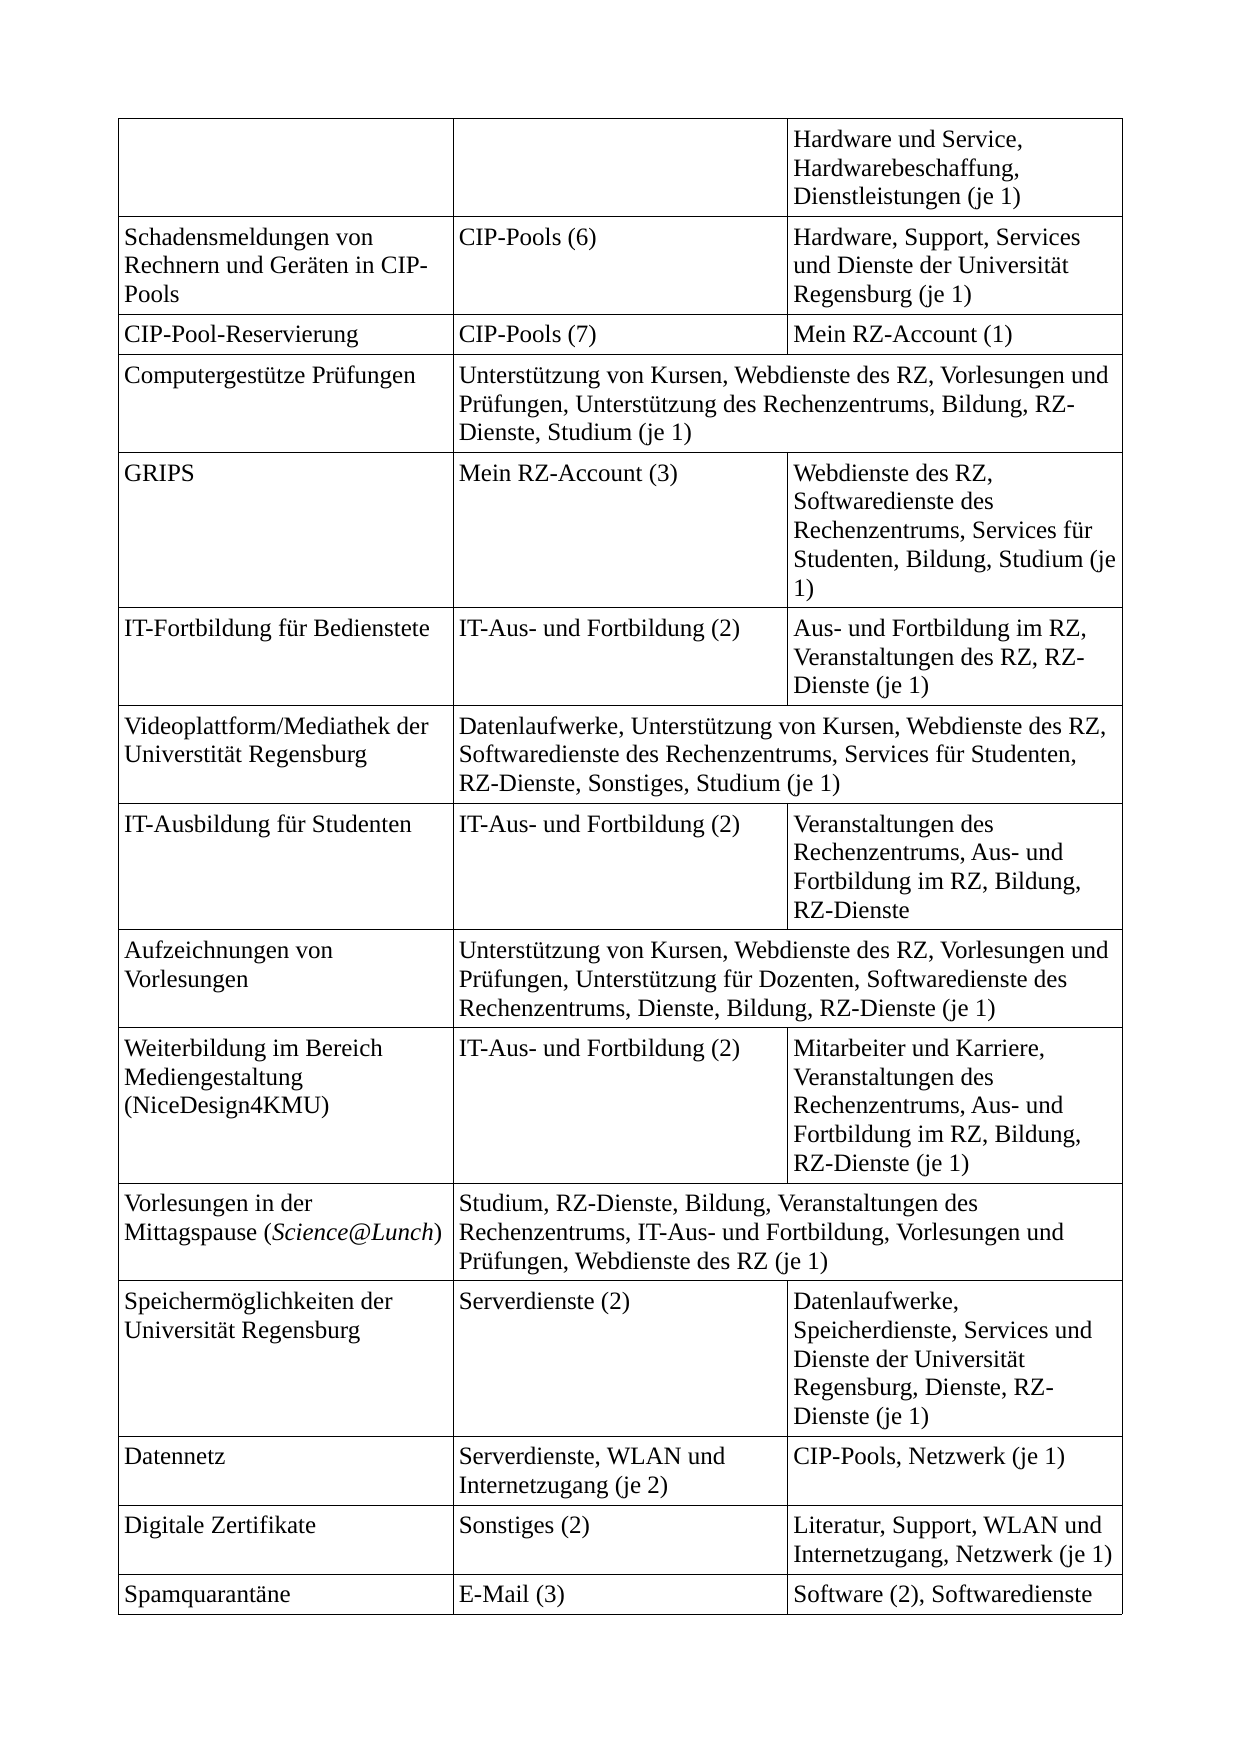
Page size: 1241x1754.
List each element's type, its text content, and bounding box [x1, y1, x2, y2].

table_cell Sonstiges (2) [454, 1506, 787, 1574]
table_cell [454, 119, 787, 216]
table_cell Serverdienste, WLAN und Internetzugang (je 2) [454, 1437, 787, 1505]
table_cell CIP-Pools, Netzwerk (je 1) [788, 1437, 1122, 1505]
table_cell GRIPS [119, 453, 453, 607]
table_cell Hardware und Service, Hardwarebeschaffung, Dienstleistungen (je 1) [788, 119, 1122, 216]
table_cell IT-Aus- und Fortbildung (2) [454, 1028, 787, 1182]
table_cell Hardware, Support, Services und Dienste der Universität Regensburg (je 1) [788, 217, 1122, 314]
table_cell CIP-Pools (6) [454, 217, 787, 314]
table_cell Digitale Zertifikate [119, 1506, 453, 1574]
table_cell Studium, RZ-Dienste, Bildung, Veranstaltungen des Rechenzentrums, IT-Aus- und Fortbildung, Vorlesungen und Prüfungen, Webdienste des RZ (je 1) [454, 1184, 1122, 1280]
table_cell Spamquarantäne [119, 1575, 453, 1614]
table_cell Veranstaltungen des Rechenzentrums, Aus- und Fortbildung im RZ, Bildung, RZ-Dienste [788, 804, 1122, 929]
table_cell IT-Ausbildung für Studenten [119, 804, 453, 929]
table_cell CIP-Pool-Reservierung [119, 315, 453, 354]
table_cell E-Mail (3) [454, 1575, 787, 1614]
table_cell Speichermöglichkeiten der Universität Regensburg [119, 1281, 453, 1436]
table_cell IT-Aus- und Fortbildung (2) [454, 804, 787, 929]
table_cell Aus- und Fortbildung im RZ, Veranstaltungen des RZ, RZ-Dienste (je 1) [788, 608, 1122, 705]
table_cell Literatur, Support, WLAN und Internetzugang, Netzwerk (je 1) [788, 1506, 1122, 1574]
table_cell IT-Fortbildung für Bedienstete [119, 608, 453, 705]
table_cell Videoplattform/Mediathek der Universtität Regensburg [119, 706, 453, 803]
table_cell Aufzeichnungen von Vorlesungen [119, 930, 453, 1027]
table_cell Datenlaufwerke, Unterstützung von Kursen, Webdienste des RZ, Softwaredienste des Rechenzentrums, Services für Studenten, RZ-Dienste, Sonstiges, Studium (je 1) [454, 706, 1122, 803]
table_cell Mein RZ-Account (3) [454, 453, 787, 607]
table_cell IT-Aus- und Fortbildung (2) [454, 608, 787, 705]
table_cell Datennetz [119, 1437, 453, 1505]
table_cell [119, 119, 453, 216]
table_cell Schadensmeldungen von Rechnern und Geräten in CIP-Pools [119, 217, 453, 314]
table_cell Mitarbeiter und Karriere, Veranstaltungen des Rechenzentrums, Aus- und Fortbildung im RZ, Bildung, RZ-Dienste (je 1) [788, 1028, 1122, 1182]
table_cell Mein RZ-Account (1) [788, 315, 1122, 354]
table_cell Weiterbildung im Bereich Mediengestaltung (NiceDesign4KMU) [119, 1028, 453, 1182]
table_cell Software (2), Softwaredienste [788, 1575, 1122, 1614]
table_cell Datenlaufwerke, Speicherdienste, Services und Dienste der Universität Regensburg, Dienste, RZ-Dienste (je 1) [788, 1281, 1122, 1436]
table_cell Unterstützung von Kursen, Webdienste des RZ, Vorlesungen und Prüfungen, Unterstützung für Dozenten, Softwaredienste des Rechenzentrums, Dienste, Bildung, RZ-Dienste (je 1) [454, 930, 1122, 1027]
table_cell Computergestütze Prüfungen [119, 355, 453, 452]
table_cell Webdienste des RZ, Softwaredienste des Rechenzentrums, Services für Studenten, Bildung, Studium (je 1) [788, 453, 1122, 607]
table_cell Unterstützung von Kursen, Webdienste des RZ, Vorlesungen und Prüfungen, Unterstützung des Rechenzentrums, Bildung, RZ-Dienste, Studium (je 1) [454, 355, 1122, 452]
table_cell Serverdienste (2) [454, 1281, 787, 1436]
table_cell Vorlesungen in der Mittagspause (Science@Lunch) [119, 1184, 453, 1280]
table_cell CIP-Pools (7) [454, 315, 787, 354]
